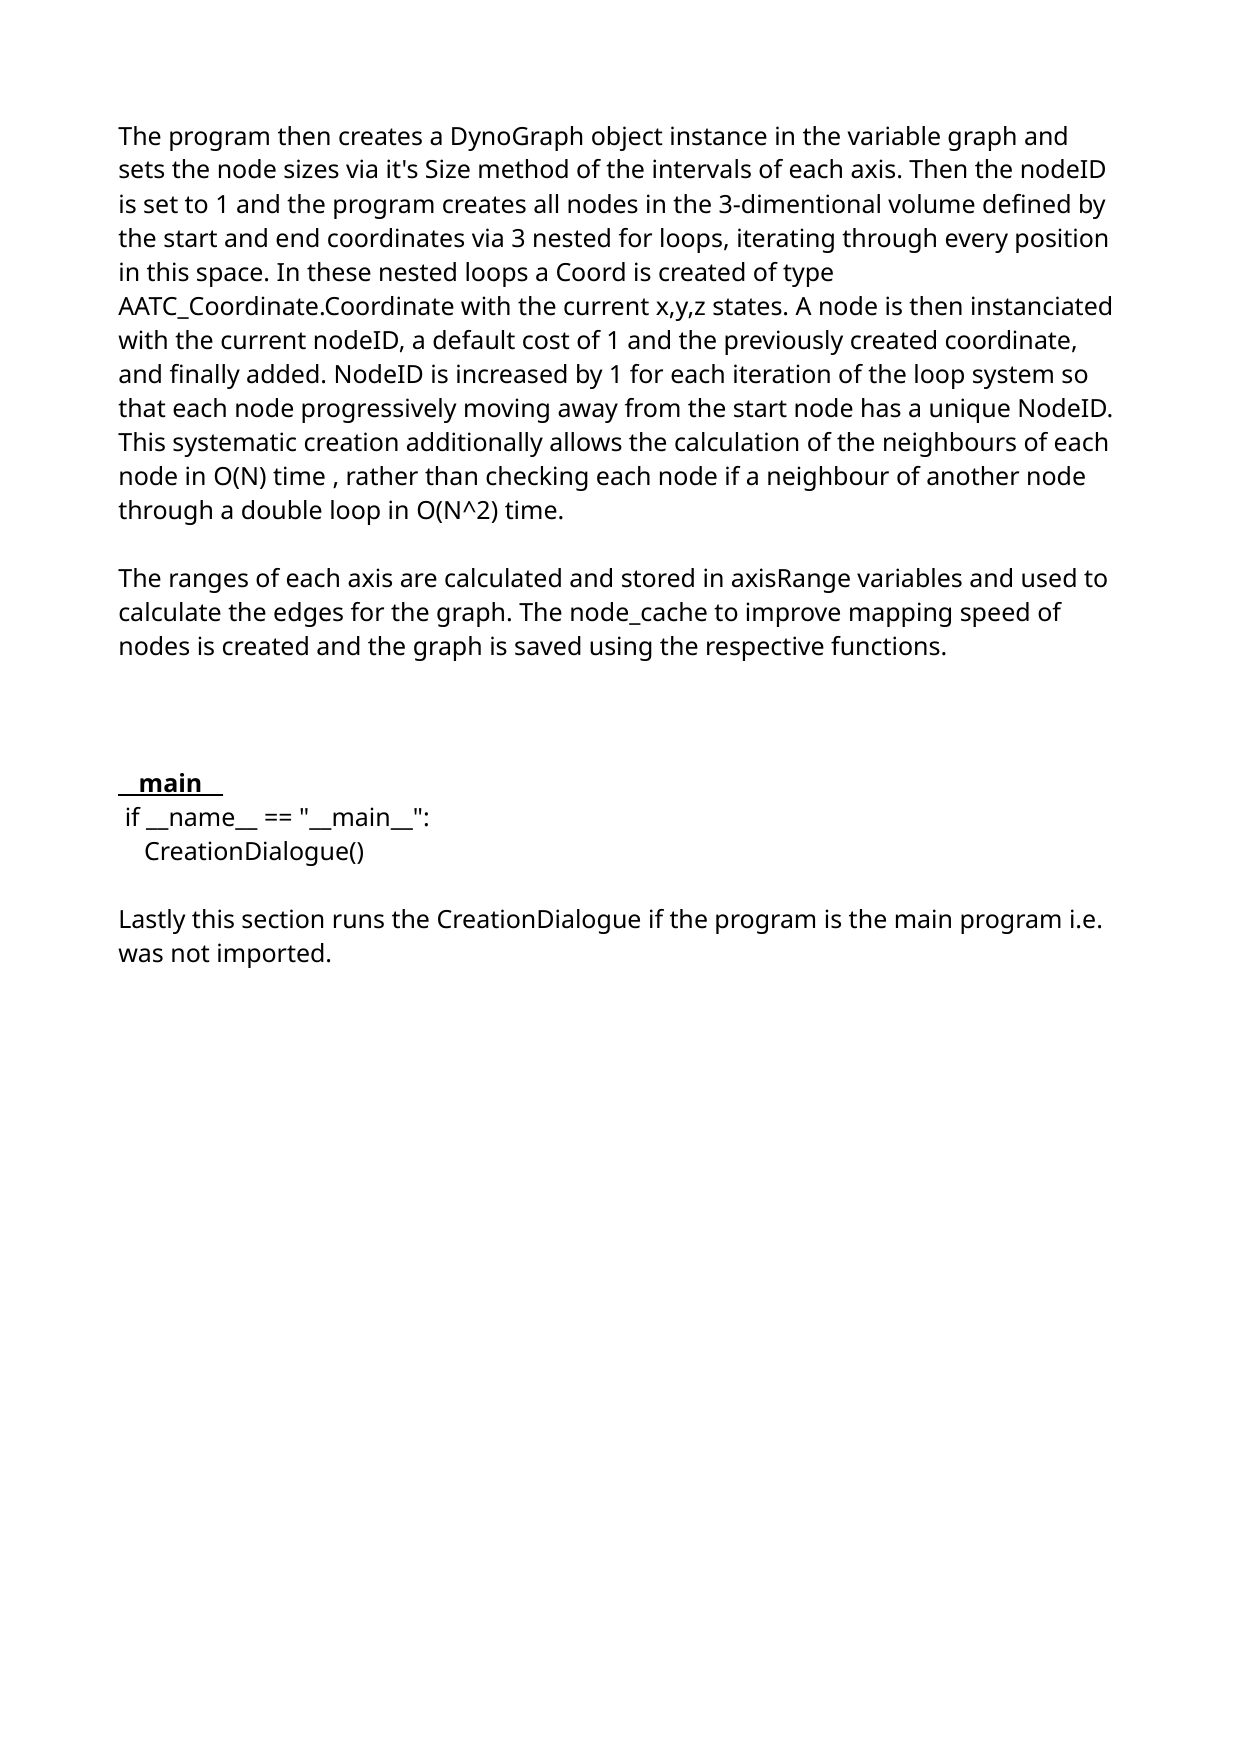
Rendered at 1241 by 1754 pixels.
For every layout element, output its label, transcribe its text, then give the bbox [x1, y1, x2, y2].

text Lastly this section runs the CreationDialogue if the program is the main program i.e. was not imported. [118, 902, 1122, 970]
text __main__ [118, 765, 1122, 799]
text CreationDialogue() [118, 833, 1122, 867]
text The program then creates a DynoGraph object instance in the variable graph and sets the node sizes via it's Size method of the intervals of each axis. Then the nodeID is set to 1 and the program creates all nodes in the 3-dimentional volume defined by the start and end coordinates via 3 nested for loops, iterating through every position in this space. In these nested loops a Coord is created of type AATC_Coordinate.Coordinate with the current x,y,z states. A node is then instanciated with the current nodeID, a default cost of 1 and the previously created coordinate, and finally added. NodeID is increased by 1 for each iteration of the loop system so that each node progressively moving away from the start node has a unique NodeID. This systematic creation additionally allows the calculation of the neighbours of each node in O(N) time , rather than checking each node if a neighbour of another node through a double loop in O(N^2) time. [118, 118, 1122, 527]
text The ranges of each axis are calculated and stored in axisRange variables and used to calculate the edges for the graph. The node_cache to improve mapping speed of nodes is created and the graph is saved using the respective functions. [118, 561, 1122, 663]
text if __name__ == "__main__": [118, 799, 1122, 833]
